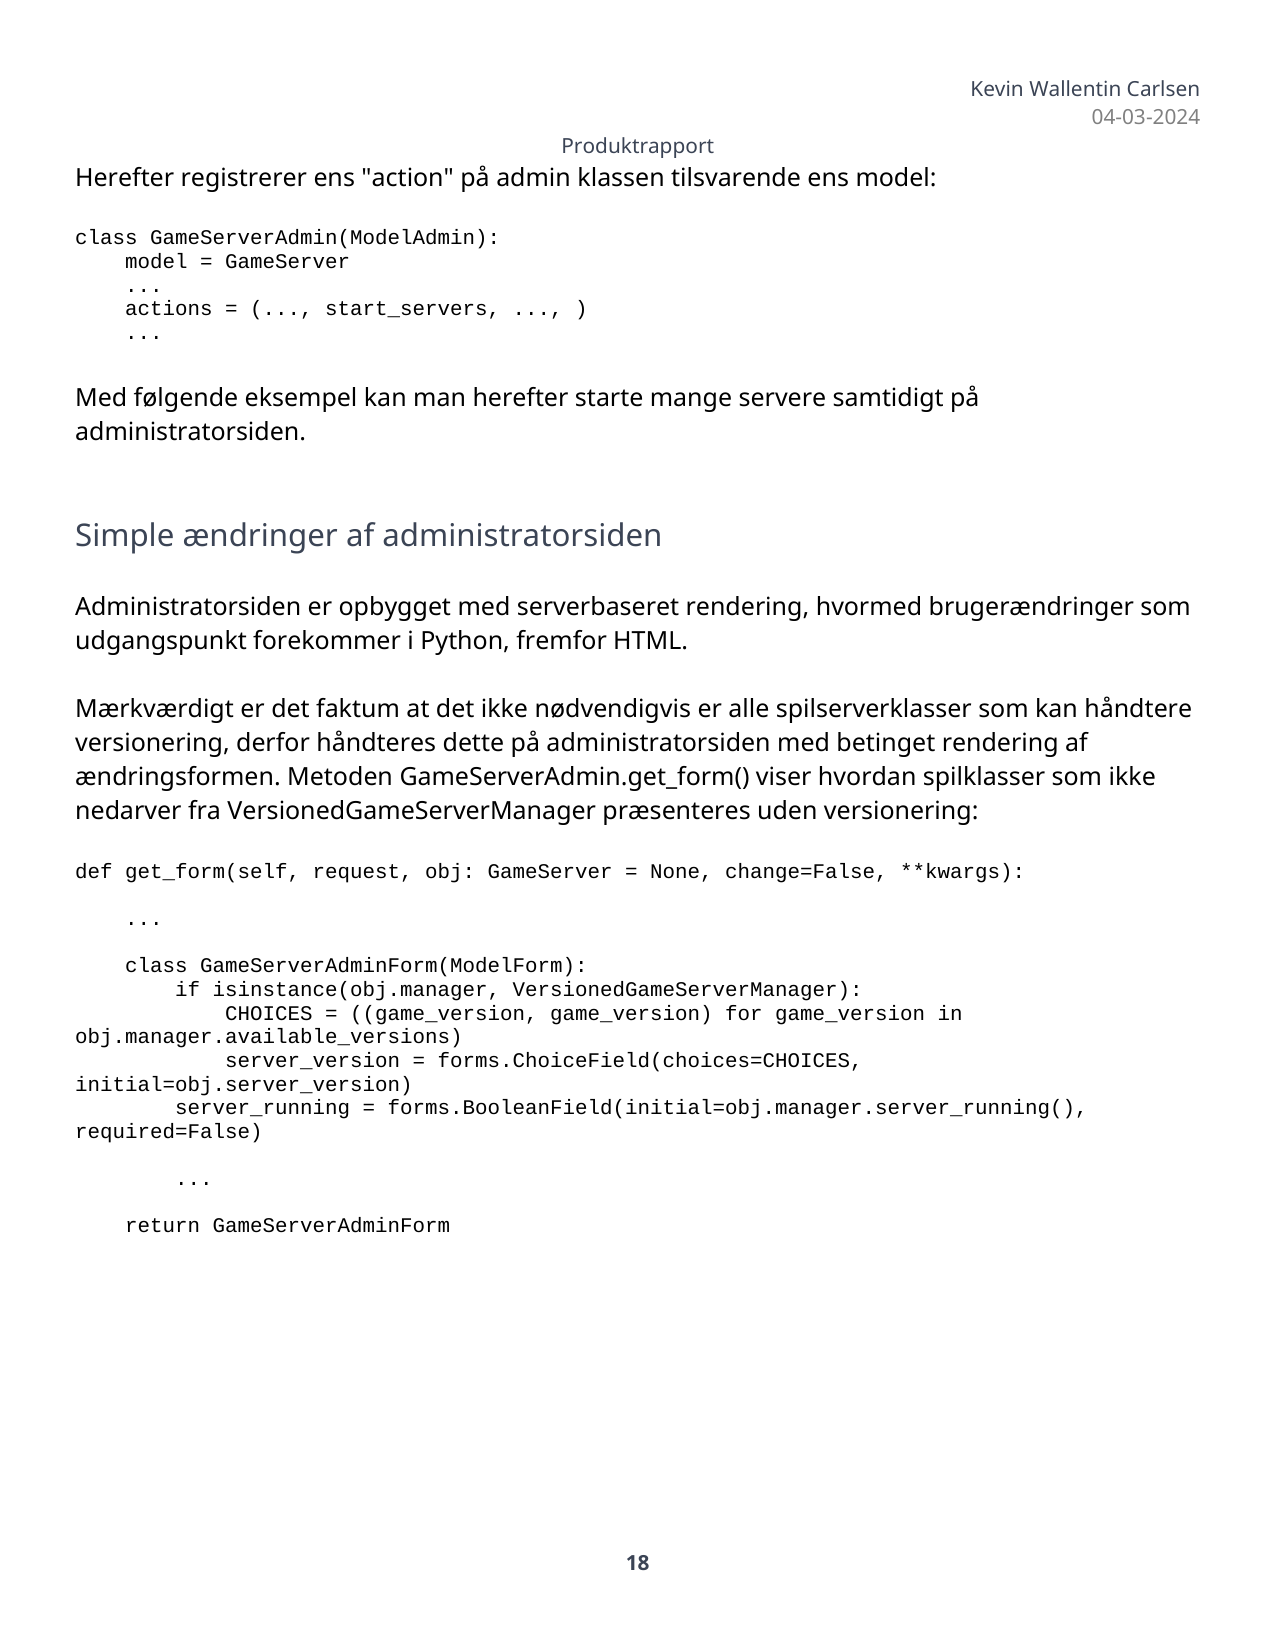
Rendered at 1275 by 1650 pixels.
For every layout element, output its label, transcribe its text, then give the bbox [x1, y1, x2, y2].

text class GameServerAdminForm(ModelForm): [75, 955, 1200, 979]
text server_version = forms.ChoiceField(choices=CHOICES, initial=obj.server_version) [75, 1050, 1200, 1097]
text model = GameServer [75, 251, 1200, 274]
text ... [75, 322, 1200, 346]
text ... [75, 1168, 1200, 1192]
text ... [75, 274, 1200, 298]
text server_running = forms.BooleanField(initial=obj.manager.server_running(), required=False) [75, 1097, 1200, 1144]
text Administratorsiden er opbygget med serverbaseret rendering, hvormed brugerændringer som udgangspunkt forekommer i Python, fremfor HTML. [75, 588, 1200, 656]
text CHOICES = ((game_version, game_version) for game_version in obj.manager.available_versions) [75, 1003, 1200, 1050]
text def get_form(self, request, obj: GameServer = None, change=False, **kwargs): [75, 861, 1200, 884]
text Med følgende eksempel kan man herefter starte mange servere samtidigt på administratorsiden. [75, 379, 1200, 448]
text return GameServerAdminForm [75, 1215, 1200, 1239]
text class GameServerAdmin(ModelAdmin): [75, 227, 1200, 251]
text Mærkværdigt er det faktum at det ikke nødvendigvis er alle spilserverklasser som kan håndtere versionering, derfor håndteres dette på administratorsiden med betinget rendering af ændringsformen. Metoden GameServerAdmin.get_form() viser hvordan spilklasser som ikke nedarver fra VersionedGameServerManager præsenteres uden versionering: [75, 690, 1200, 827]
subtitle Simple ændringer af administratorsiden [75, 516, 1200, 554]
text ... [75, 908, 1200, 932]
text Herefter registrerer ens "action" på admin klassen tilsvarende ens model: [75, 159, 1200, 193]
text if isinstance(obj.manager, VersionedGameServerManager): [75, 979, 1200, 1003]
text actions = (..., start_servers, ..., ) [75, 298, 1200, 322]
